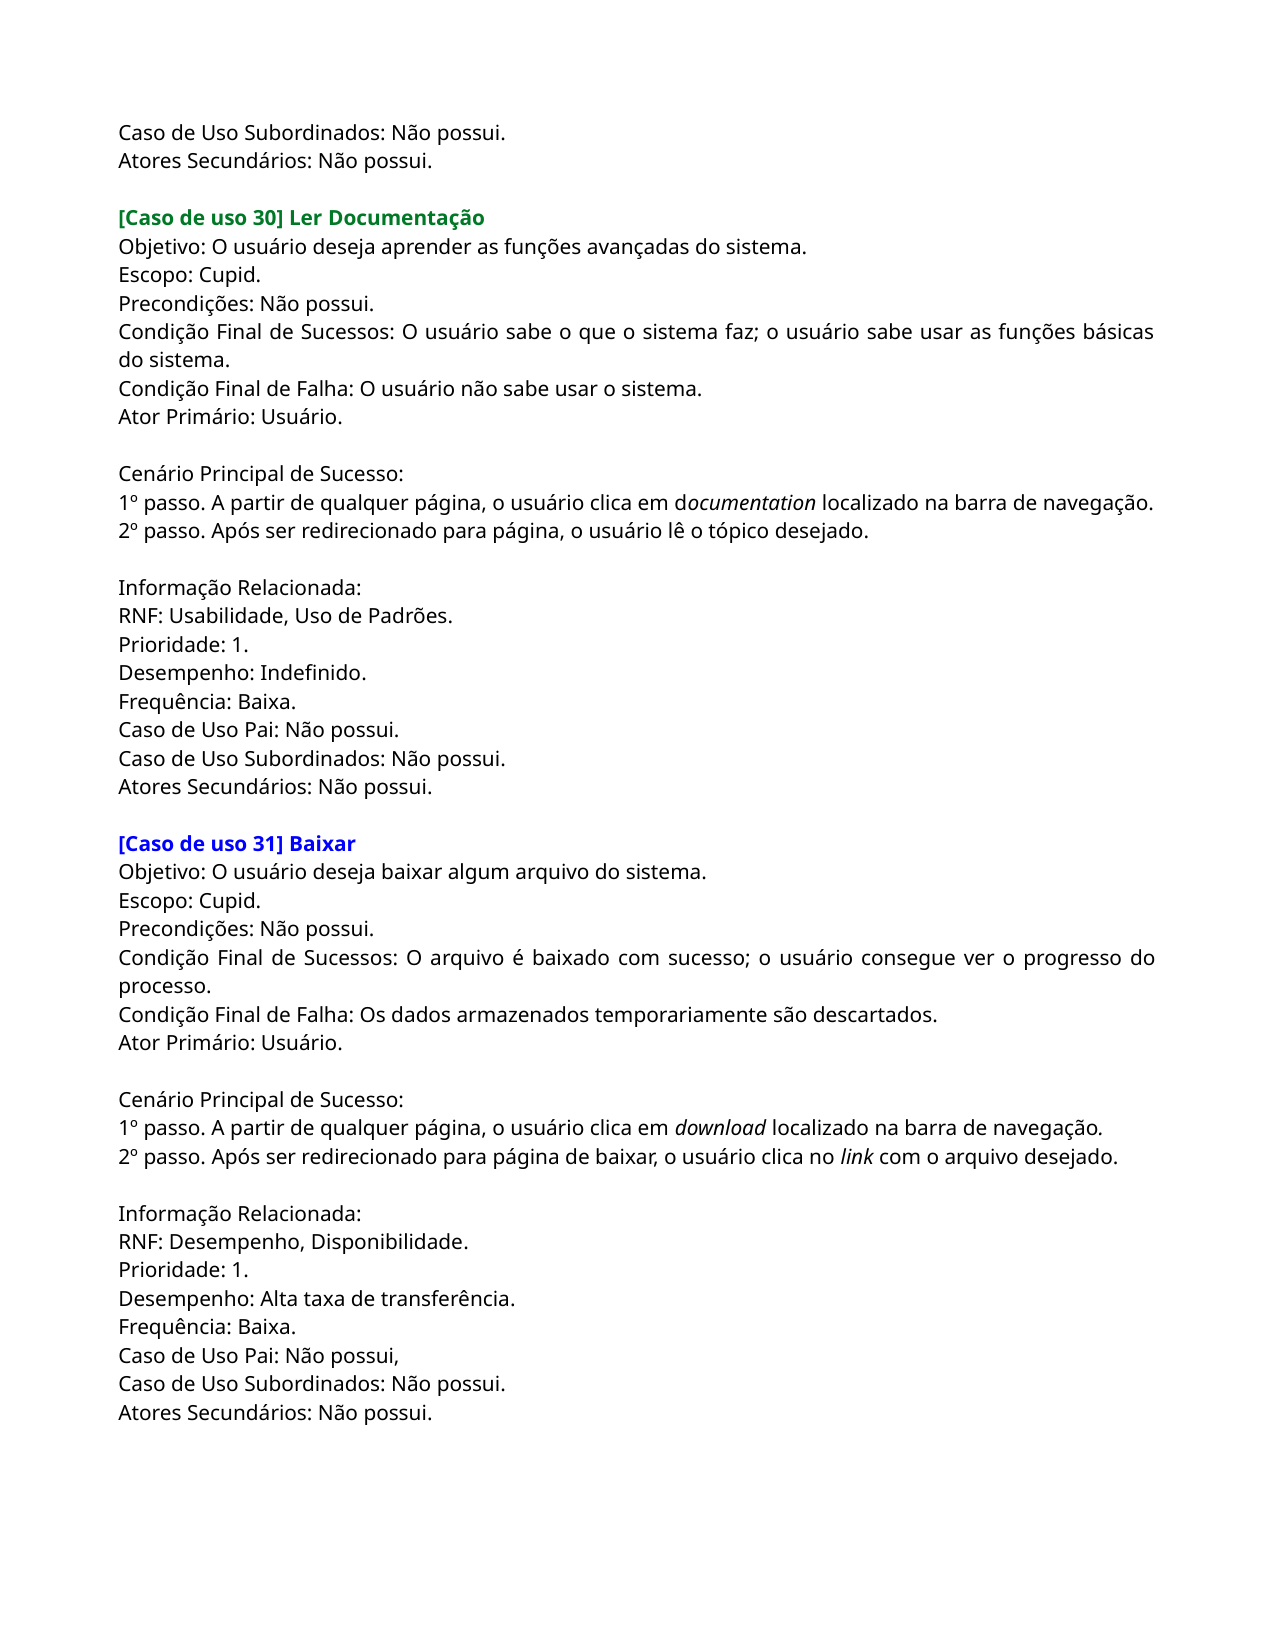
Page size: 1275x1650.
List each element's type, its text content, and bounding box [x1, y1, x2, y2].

text Condição Final de Falha: O usuário não sabe usar o sistema. [118, 374, 1157, 402]
text Caso de Uso Subordinados: Não possui. [118, 1369, 1157, 1398]
text 2º passo. Após ser redirecionado para página de baixar, o usuário clica no link com o arquivo desejado. [118, 1142, 1157, 1170]
text Prioridade: 1. [118, 1256, 1157, 1284]
text Precondições: Não possui. [118, 289, 1157, 317]
text Informação Relacionada: [118, 573, 1157, 602]
text Atores Secundários: Não possui. [118, 772, 1157, 801]
text 2º passo. Após ser redirecionado para página, o usuário lê o tópico desejado. [118, 516, 1157, 545]
text Atores Secundários: Não possui. [118, 147, 1157, 175]
text Caso de Uso Subordinados: Não possui. [118, 118, 1157, 147]
text [Caso de uso 31] Baixar [118, 829, 1157, 857]
text 1º passo. A partir de qualquer página, o usuário clica em documentation localizado na barra de navegação. [118, 488, 1157, 516]
text RNF: Desempenho, Disponibilidade. [118, 1227, 1157, 1256]
text RNF: Usabilidade, Uso de Padrões. [118, 602, 1157, 630]
text Condição Final de Sucessos: O arquivo é baixado com sucesso; o usuário consegue ver o progresso do processo. [118, 943, 1157, 1000]
text Escopo: Cupid. [118, 886, 1157, 914]
text Prioridade: 1. [118, 630, 1157, 658]
text Caso de Uso Pai: Não possui. [118, 715, 1157, 744]
text Objetivo: O usuário deseja baixar algum arquivo do sistema. [118, 857, 1157, 886]
text Desempenho: Alta taxa de transferência. [118, 1284, 1157, 1312]
text Frequência: Baixa. [118, 1312, 1157, 1341]
text Precondições: Não possui. [118, 914, 1157, 943]
text 1º passo. A partir de qualquer página, o usuário clica em download localizado na barra de navegação. [118, 1113, 1157, 1142]
text Condição Final de Falha: Os dados armazenados temporariamente são descartados. [118, 1000, 1157, 1028]
text Caso de Uso Subordinados: Não possui. [118, 744, 1157, 772]
text Desempenho: Indefinido. [118, 658, 1157, 687]
text Atores Secundários: Não possui. [118, 1398, 1157, 1426]
text Objetivo: O usuário deseja aprender as funções avançadas do sistema. [118, 232, 1157, 260]
text [Caso de uso 30] Ler Documentação [118, 203, 1157, 232]
text Cenário Principal de Sucesso: [118, 1085, 1157, 1113]
text Ator Primário: Usuário. [118, 1028, 1157, 1057]
text Condição Final de Sucessos: O usuário sabe o que o sistema faz; o usuário sabe usar as funções básicas do sistema. [118, 317, 1157, 374]
text Cenário Principal de Sucesso: [118, 459, 1157, 488]
text Caso de Uso Pai: Não possui, [118, 1341, 1157, 1369]
text Informação Relacionada: [118, 1199, 1157, 1227]
text Escopo: Cupid. [118, 260, 1157, 289]
text Ator Primário: Usuário. [118, 402, 1157, 431]
text Frequência: Baixa. [118, 687, 1157, 715]
